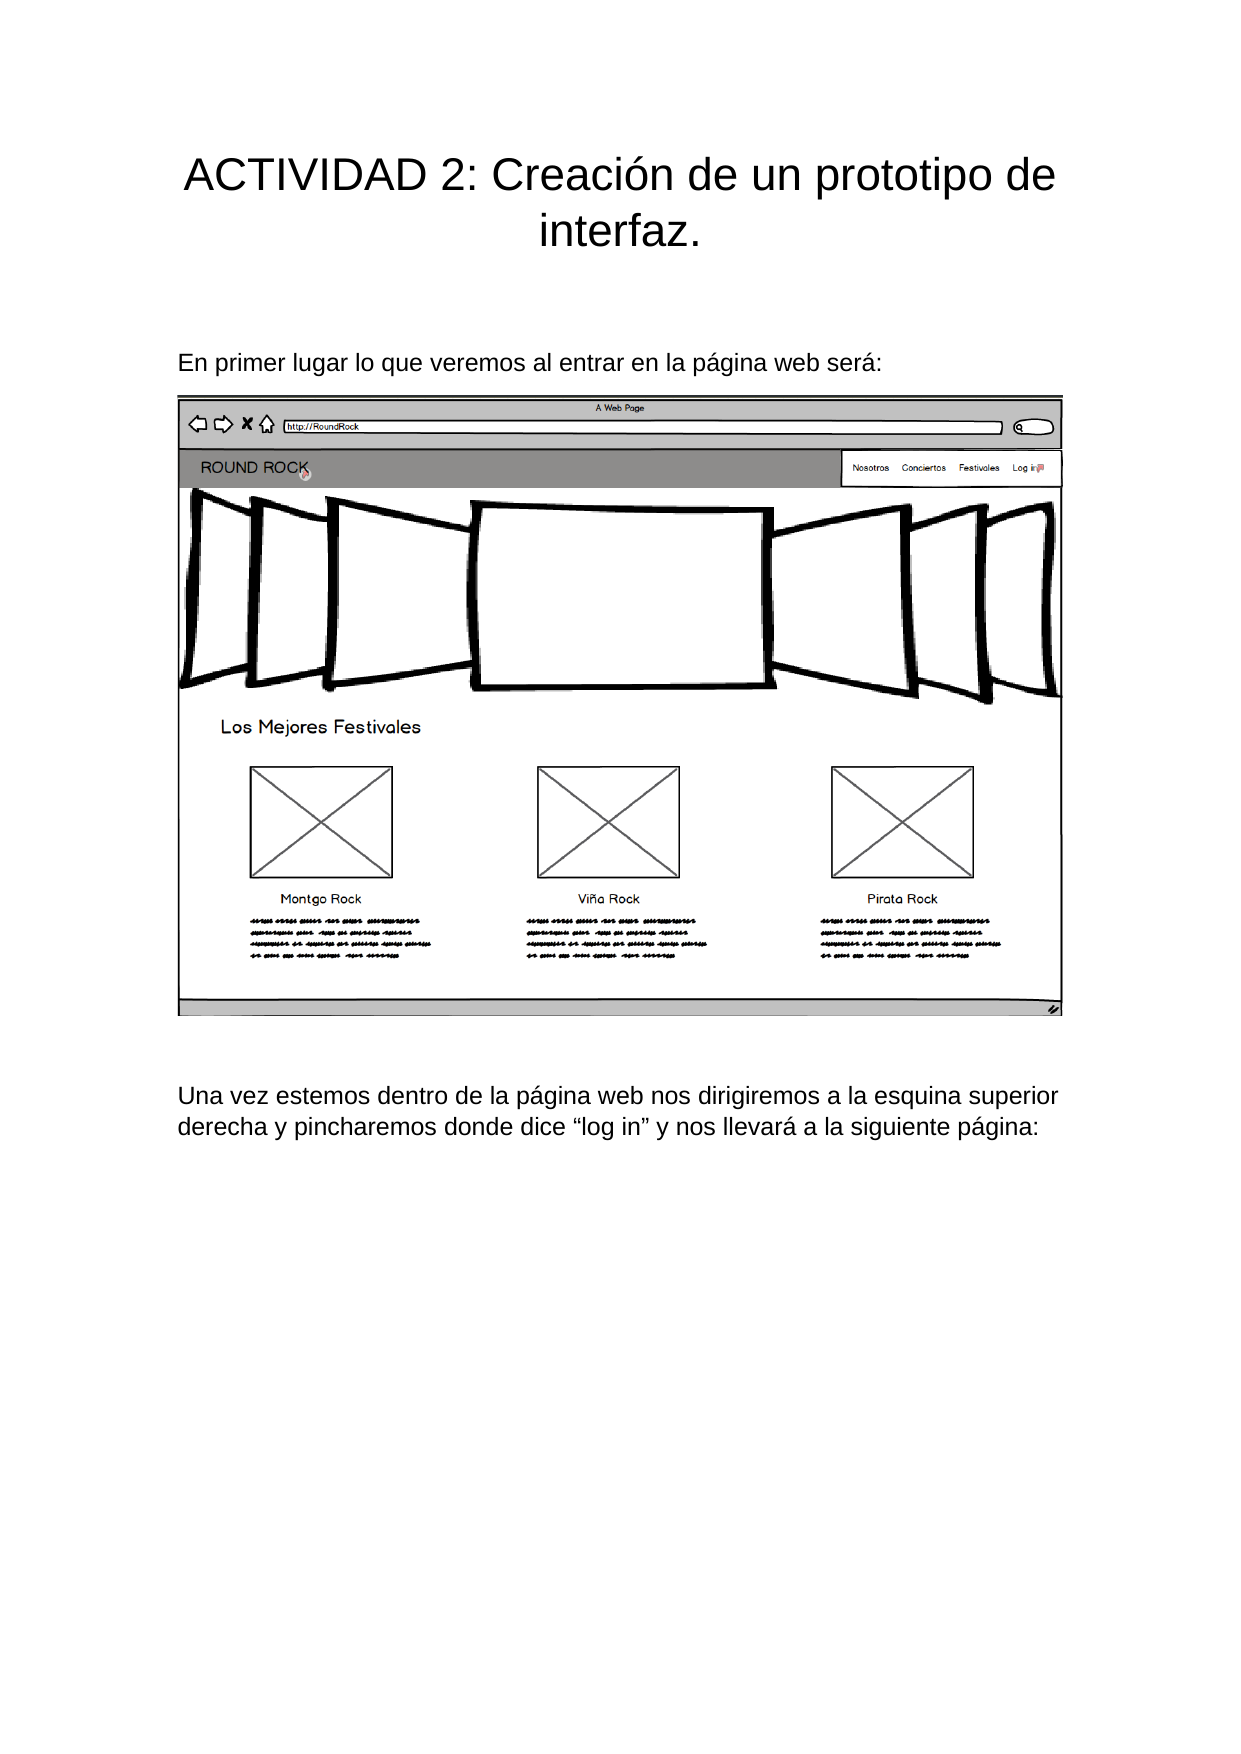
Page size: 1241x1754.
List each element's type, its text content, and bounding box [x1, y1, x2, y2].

text ACTIVIDAD 2: Creación de un prototipo de interfaz. [177, 148, 1063, 256]
text Una vez estemos dentro de la página web nos dirigiremos a la esquina superior derecha y pincharemos donde dice “log in” y nos llevará a la siguiente página: [177, 1081, 1063, 1140]
text En primer lugar lo que veremos al entrar en la página web será: [177, 348, 1063, 377]
